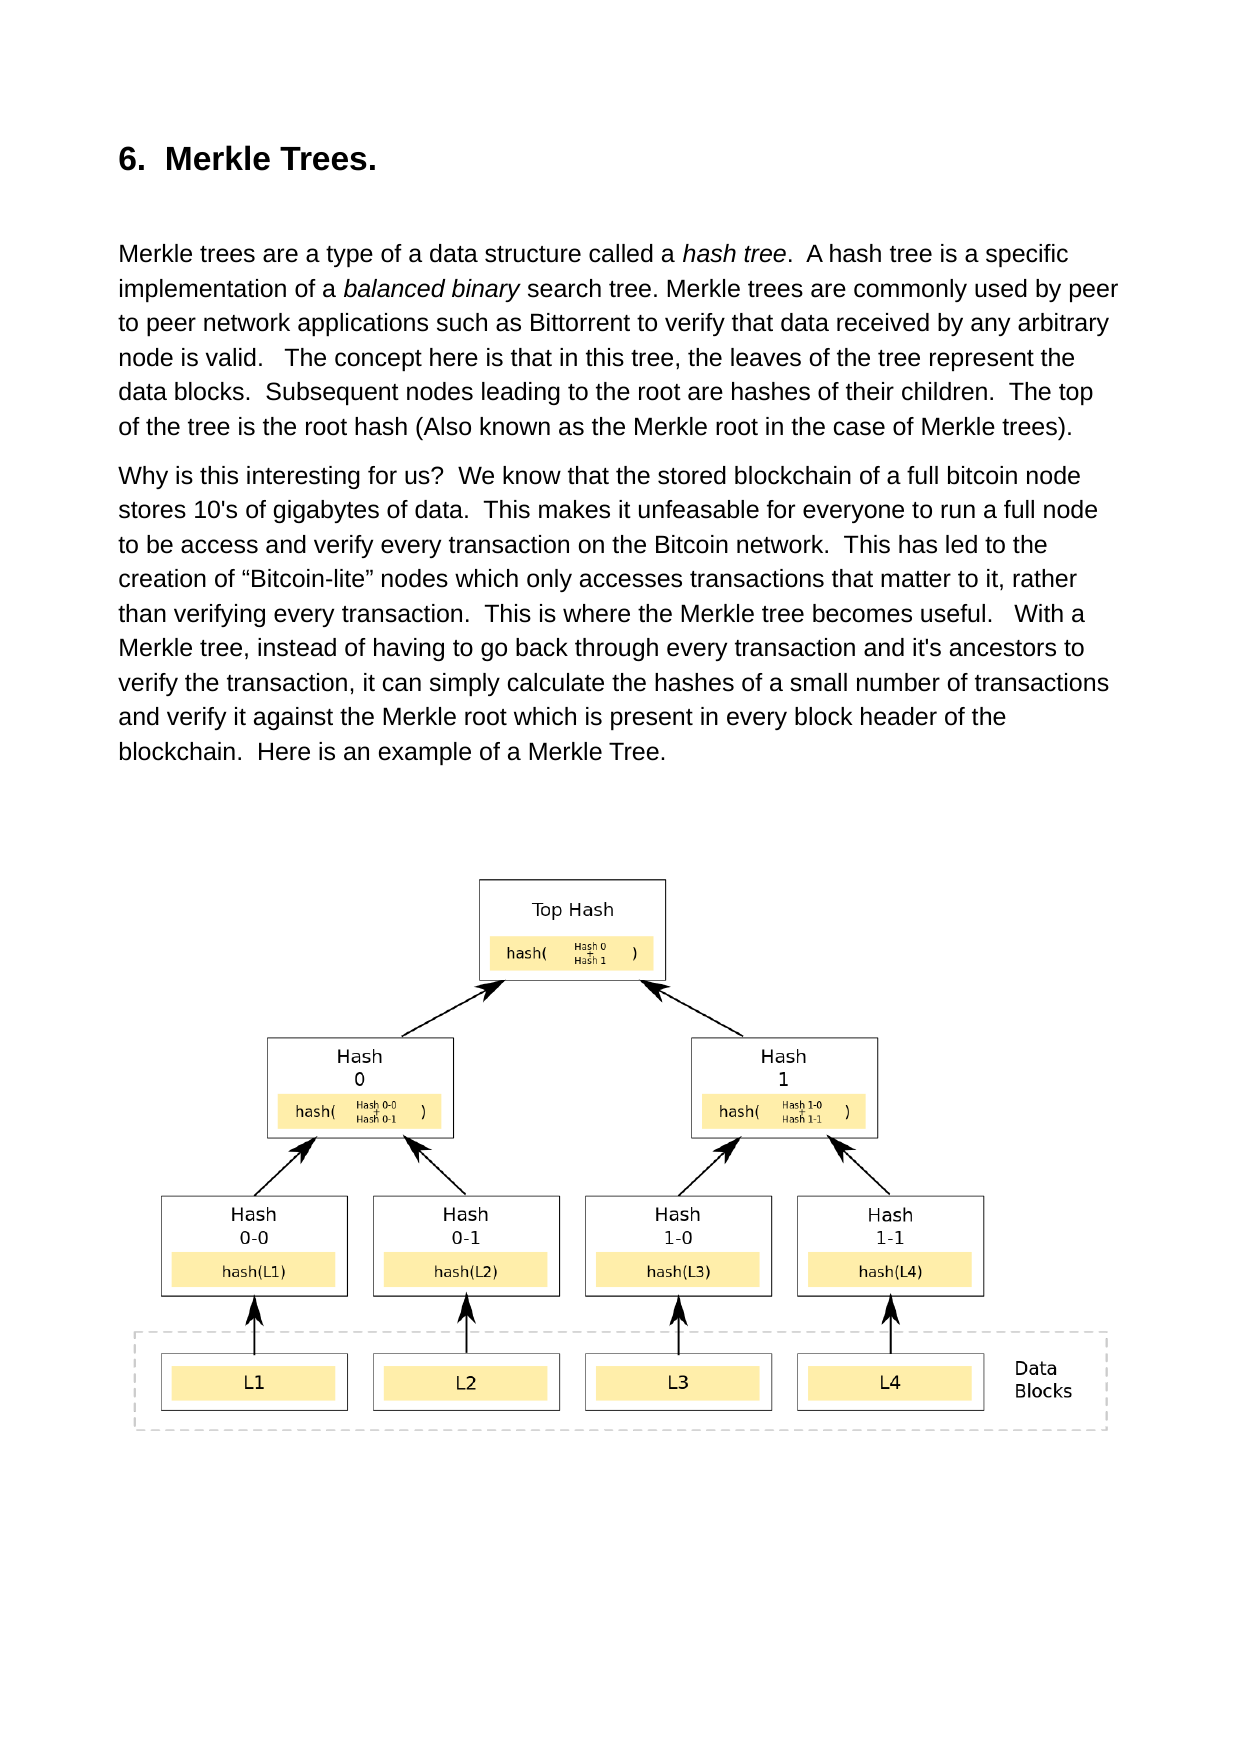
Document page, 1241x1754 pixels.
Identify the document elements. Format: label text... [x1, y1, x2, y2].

subtitle 6. Merkle Trees. [118, 139, 1122, 178]
text Why is this interesting for us? We know that the stored blockchain of a full bitcoin node stores 10's of gigabytes of data. This makes it unfeasable for everyone to run a full node to be access and verify every transaction on the Bitcoin network. This has led to the creation of “Bitcoin-lite” nodes which only accesses transactions that matter to it, rather than verifying every transaction. This is where the Merkle tree becomes useful. With a Merkle tree, instead of having to go back through every transaction and it's ancestors to verify the transaction, it can simply calculate the hashes of a small number of transactions and verify it against the Merkle root which is present in every block header of the blockchain. Here is an example of a Merkle Tree. [118, 461, 1122, 765]
picture [118, 834, 1123, 1474]
text Merkle trees are a type of a data structure called a hash tree. A hash tree is a specific implementation of a balanced binary search tree. Merkle trees are commonly used by peer to peer network applications such as Bittorrent to verify that data received by any arbitrary node is valid. The concept here is that in this tree, the leaves of the tree represent the data blocks. Subsequent nodes leading to the root are hashes of their children. The top of the tree is the root hash (Also known as the Merkle root in the case of Merkle trees). [118, 239, 1122, 440]
